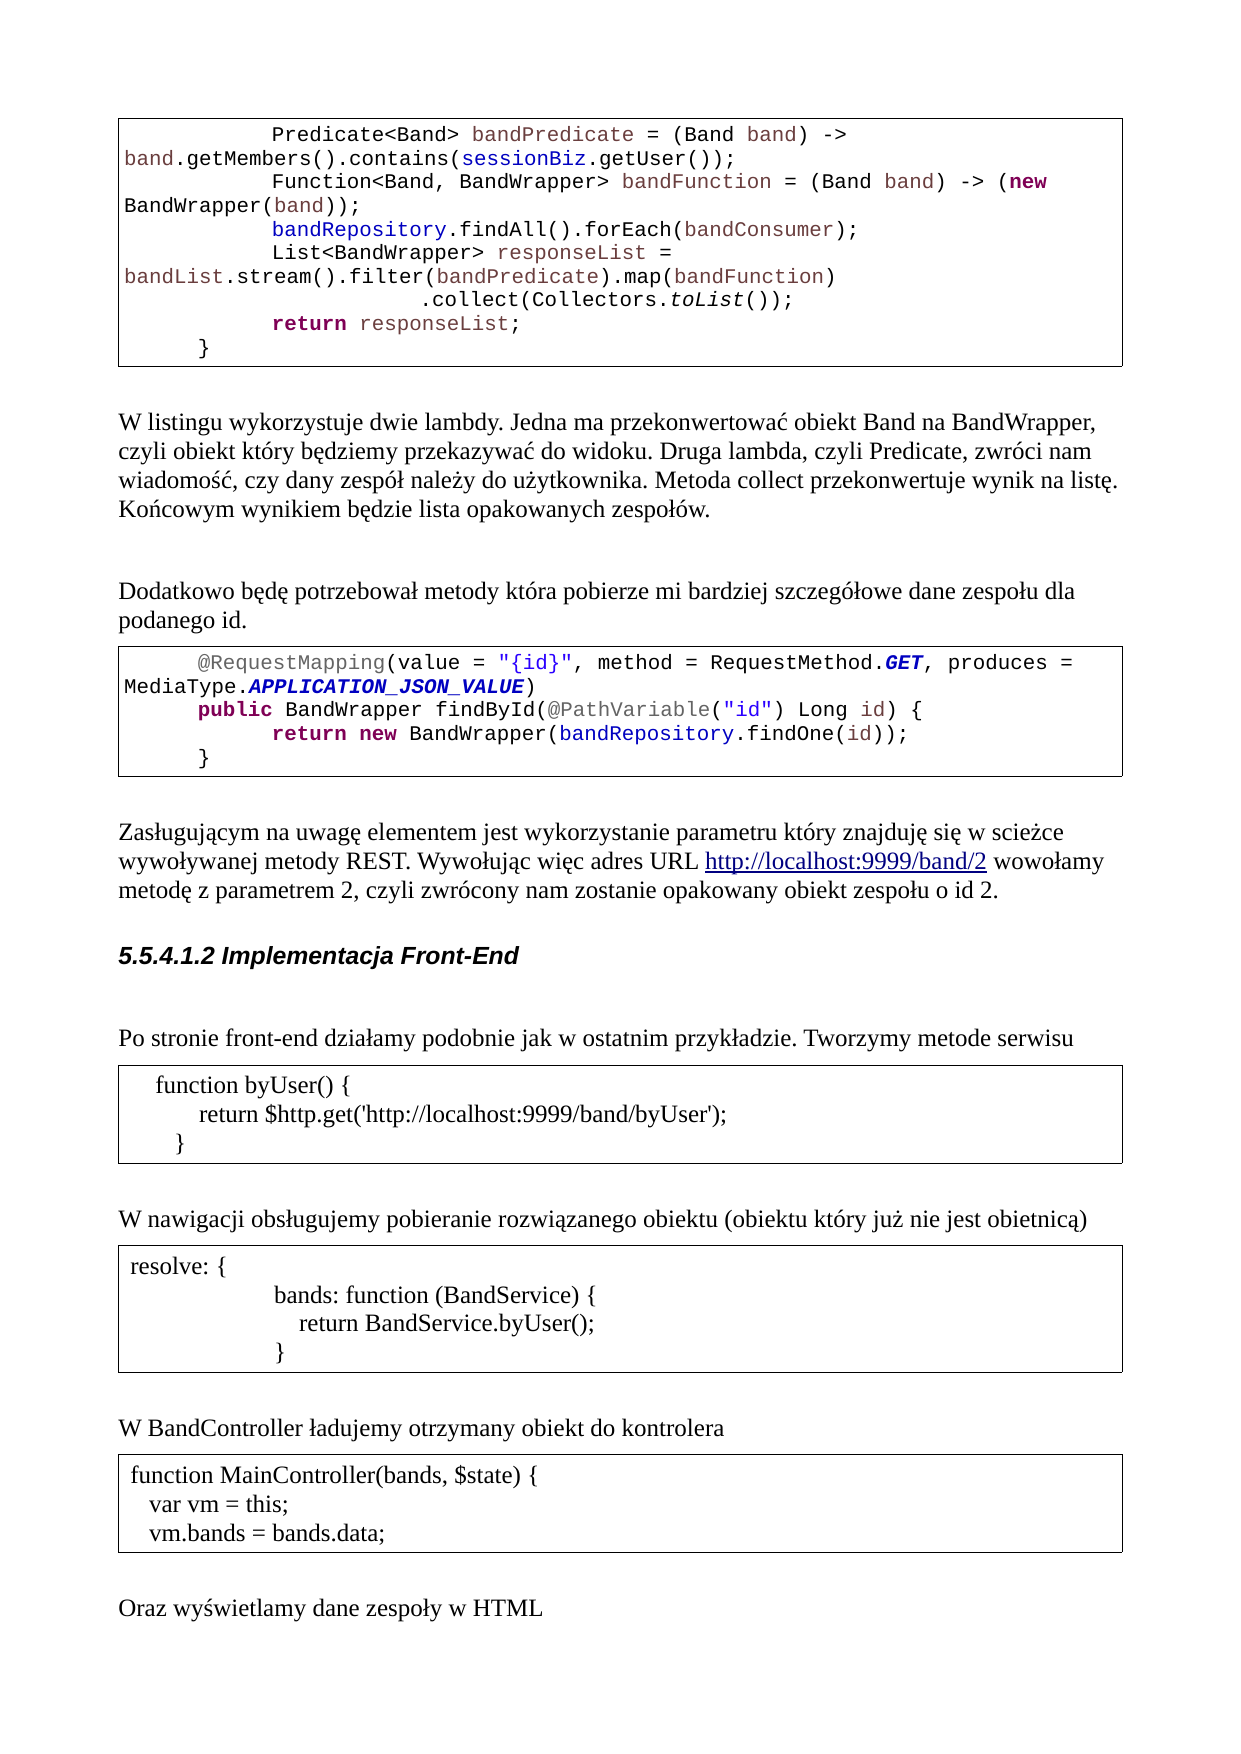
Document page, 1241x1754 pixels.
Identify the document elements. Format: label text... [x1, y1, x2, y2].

text Po stronie front-end działamy podobnie jak w ostatnim przykładzie. Tworzymy metode serwisu [118, 1023, 1122, 1052]
text W nawigacji obsługujemy pobieranie rozwiązanego obiektu (obiektu który już nie jest obietnicą) [118, 1204, 1122, 1233]
table_header @RequestMapping(value = "{id}", method = RequestMethod.GET, produces = MediaType.APPLICATION_JSON_VALUE) public BandWrapper findById(@PathVariable("id") Long id) { return new BandWrapper(bandRepository.findOne(id)); } [119, 647, 1122, 776]
table_header function byUser() { return $http.get('http://localhost:9999/band/byUser'); } [119, 1066, 1122, 1162]
text Oraz wyświetlamy dane zespoły w HTML [118, 1593, 1122, 1622]
table_header Predicate<Band> bandPredicate = (Band band) -> band.getMembers().contains(sessionBiz.getUser()); Function<Band, BandWrapper> bandFunction = (Band band) -> (new BandWrapper(band)); bandRepository.findAll().forEach(bandConsumer); List<BandWrapper> responseList = bandList.stream().filter(bandPredicate).map(bandFunction) .collect(Collectors.toList()); return responseList; } [119, 119, 1122, 366]
text Zasługującym na uwagę elementem jest wykorzystanie parametru który znajduję się w scieżce wywoływanej metody REST. Wywołując więc adres URL http://localhost:9999/band/2 wowołamy metodę z parametrem 2, czyli zwrócony nam zostanie opakowany obiekt zespołu o id 2. [118, 817, 1122, 904]
text Dodatkowo będę potrzebował metody która pobierze mi bardziej szczegółowe dane zespołu dla podanego id. [118, 576, 1122, 634]
table_header resolve: { bands: function (BandService) { return BandService.byUser(); } [119, 1246, 1122, 1372]
table_header function MainController(bands, $state) { var vm = this; vm.bands = bands.data; [119, 1455, 1122, 1552]
text W listingu wykorzystuje dwie lambdy. Jedna ma przekonwertować obiekt Band na BandWrapper, czyli obiekt który będziemy przekazywać do widoku. Druga lambda, czyli Predicate, zwróci nam wiadomość, czy dany zespół należy do użytkownika. Metoda collect przekonwertuje wynik na listę. Końcowym wynikiem będzie lista opakowanych zespołów. [118, 407, 1122, 522]
subtitle 5.5.4.1.2 Implementacja Front-End [118, 941, 1122, 970]
text W BandController ładujemy otrzymany obiekt do kontrolera [118, 1413, 1122, 1442]
